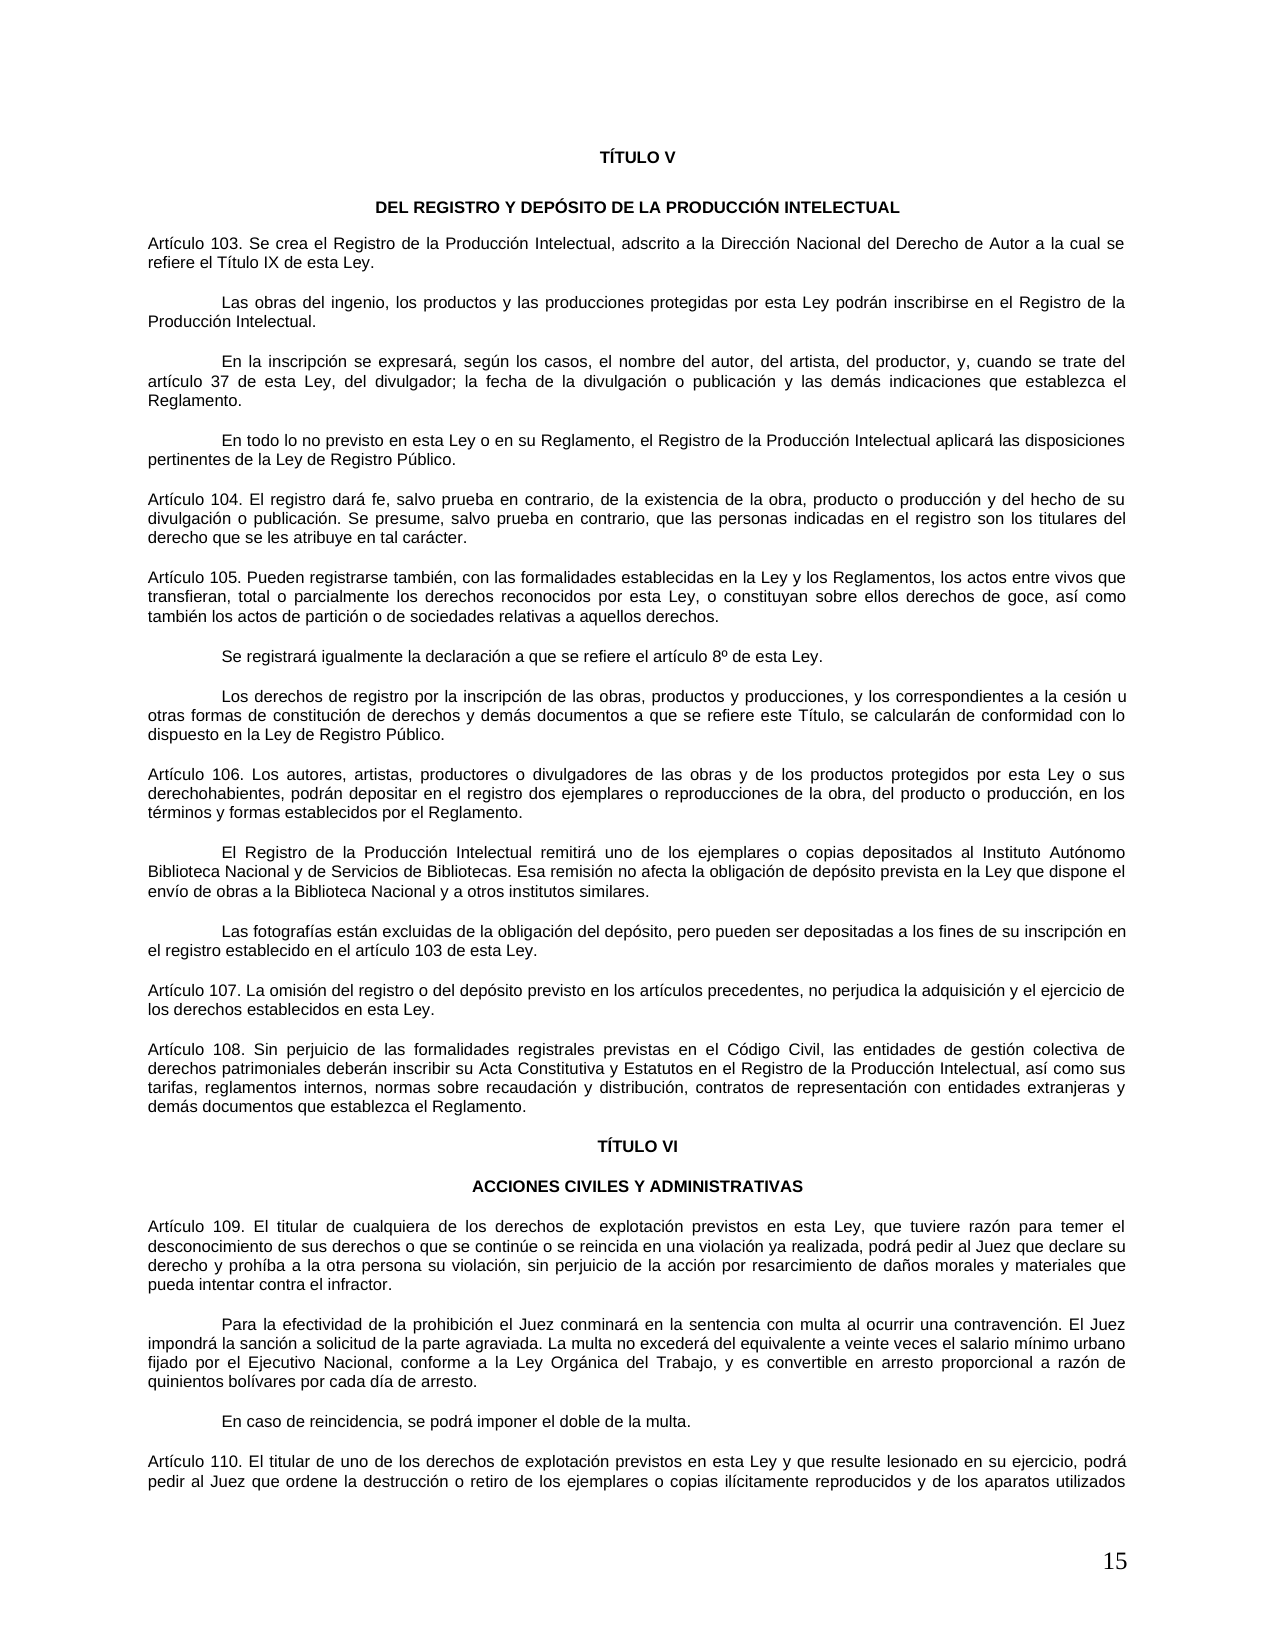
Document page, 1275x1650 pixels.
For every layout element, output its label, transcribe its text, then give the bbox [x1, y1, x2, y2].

text Los derechos de registro por la inscripción de las obras, productos y producciones, y los correspondientes a la cesión u otras formas de constitución de derechos y demás documentos a que se refiere este Título, se calcularán de conformidad con lo dispuesto en la Ley de Registro Público. [148, 686, 1127, 744]
text Artículo 109. El titular de cualquiera de los derechos de explotación previstos en esta Ley, que tuviere razón para temer el desconocimiento de sus derechos o que se continúe o se reincida en una violación ya realizada, podrá pedir al Juez que declare su derecho y prohíba a la otra persona su violación, sin perjuicio de la acción por resarcimiento de daños morales y materiales que pueda intentar contra el infractor. [148, 1217, 1127, 1294]
text Las fotografías están excluidas de la obligación del depósito, pero pueden ser depositadas a los fines de su inscripción en el registro establecido en el artículo 103 de esta Ley. [148, 921, 1127, 960]
text Las obras del ingenio, los productos y las producciones protegidas por esta Ley podrán inscribirse en el Registro de la Producción Intelectual. [148, 293, 1127, 331]
text Artículo 103. Se crea el Registro de la Producción Intelectual, adscrito a la Dirección Nacional del Derecho de Autor a la cual se refiere el Título IX de esta Ley. [148, 234, 1127, 272]
subtitle DEL REGISTRO Y DEPÓSITO DE LA PRODUCCIÓN INTELECTUAL [148, 198, 1127, 217]
text En todo lo no previsto en esta Ley o en su Reglamento, el Registro de la Producción Intelectual aplicará las disposiciones pertinentes de la Ley de Registro Público. [148, 431, 1127, 469]
subtitle TÍTULO V [148, 148, 1127, 167]
text Artículo 108. Sin perjuicio de las formalidades registrales previstas en el Código Civil, las entidades de gestión colectiva de derechos patrimoniales deberán inscribir su Acta Constitutiva y Estatutos en el Registro de la Producción Intelectual, así como sus tarifas, reglamentos internos, normas sobre recaudación y distribución, contratos de representación con entidades extranjeras y demás documentos que establezca el Reglamento. [148, 1040, 1127, 1116]
text Se registrará igualmente la declaración a que se refiere el artículo 8º de esta Ley. [148, 646, 1127, 666]
text Artículo 110. El titular de uno de los derechos de explotación previstos en esta Ley y que resulte lesionado en su ejercicio, podrá pedir al Juez que ordene la destrucción o retiro de los ejemplares o copias ilícitamente reproducidos y de los aparatos utilizados [148, 1452, 1127, 1491]
text En la inscripción se expresará, según los casos, el nombre del autor, del artista, del productor, y, cuando se trate del artículo 37 de esta Ley, del divulgador; la fecha de la divulgación o publicación y las demás indicaciones que establezca el Reglamento. [148, 352, 1127, 410]
text TÍTULO VI [148, 1137, 1127, 1156]
text Para la efectividad de la prohibición el Juez conminará en la sentencia con multa al ocurrir una contravención. El Juez impondrá la sanción a solicitud de la parte agraviada. La multa no excederá del equivalente a veinte veces el salario mínimo urbano fijado por el Ejecutivo Nacional, conforme a la Ley Orgánica del Trabajo, y es convertible en arresto proporcional a razón de quinientos bolívares por cada día de arresto. [148, 1315, 1127, 1391]
text Artículo 104. El registro dará fe, salvo prueba en contrario, de la existencia de la obra, producto o producción y del hecho de su divulgación o publicación. Se presume, salvo prueba en contrario, que las personas indicadas en el registro son los titulares del derecho que se les atribuye en tal carácter. [148, 490, 1127, 547]
text Artículo 107. La omisión del registro o del depósito previsto en los artículos precedentes, no perjudica la adquisición y el ejercicio de los derechos establecidos en esta Ley. [148, 981, 1127, 1019]
text En caso de reincidencia, se podrá imponer el doble de la multa. [148, 1412, 1127, 1431]
text Artículo 105. Pueden registrarse también, con las formalidades establecidas en la Ley y los Reglamentos, los actos entre vivos que transfieran, total o parcialmente los derechos reconocidos por esta Ley, o constituyan sobre ellos derechos de goce, así como también los actos de partición o de sociedades relativas a aquellos derechos. [148, 568, 1127, 626]
text Artículo 106. Los autores, artistas, productores o divulgadores de las obras y de los productos protegidos por esta Ley o sus derechohabientes, podrán depositar en el registro dos ejemplares o reproducciones de la obra, del producto o producción, en los términos y formas establecidos por el Reglamento. [148, 765, 1127, 822]
text ACCIONES CIVILES Y ADMINISTRATIVAS [148, 1177, 1127, 1196]
text El Registro de la Producción Intelectual remitirá uno de los ejemplares o copias depositados al Instituto Autónomo Biblioteca Nacional y de Servicios de Bibliotecas. Esa remisión no afecta la obligación de depósito prevista en la Ley que dispone el envío de obras a la Biblioteca Nacional y a otros institutos similares. [148, 843, 1127, 901]
